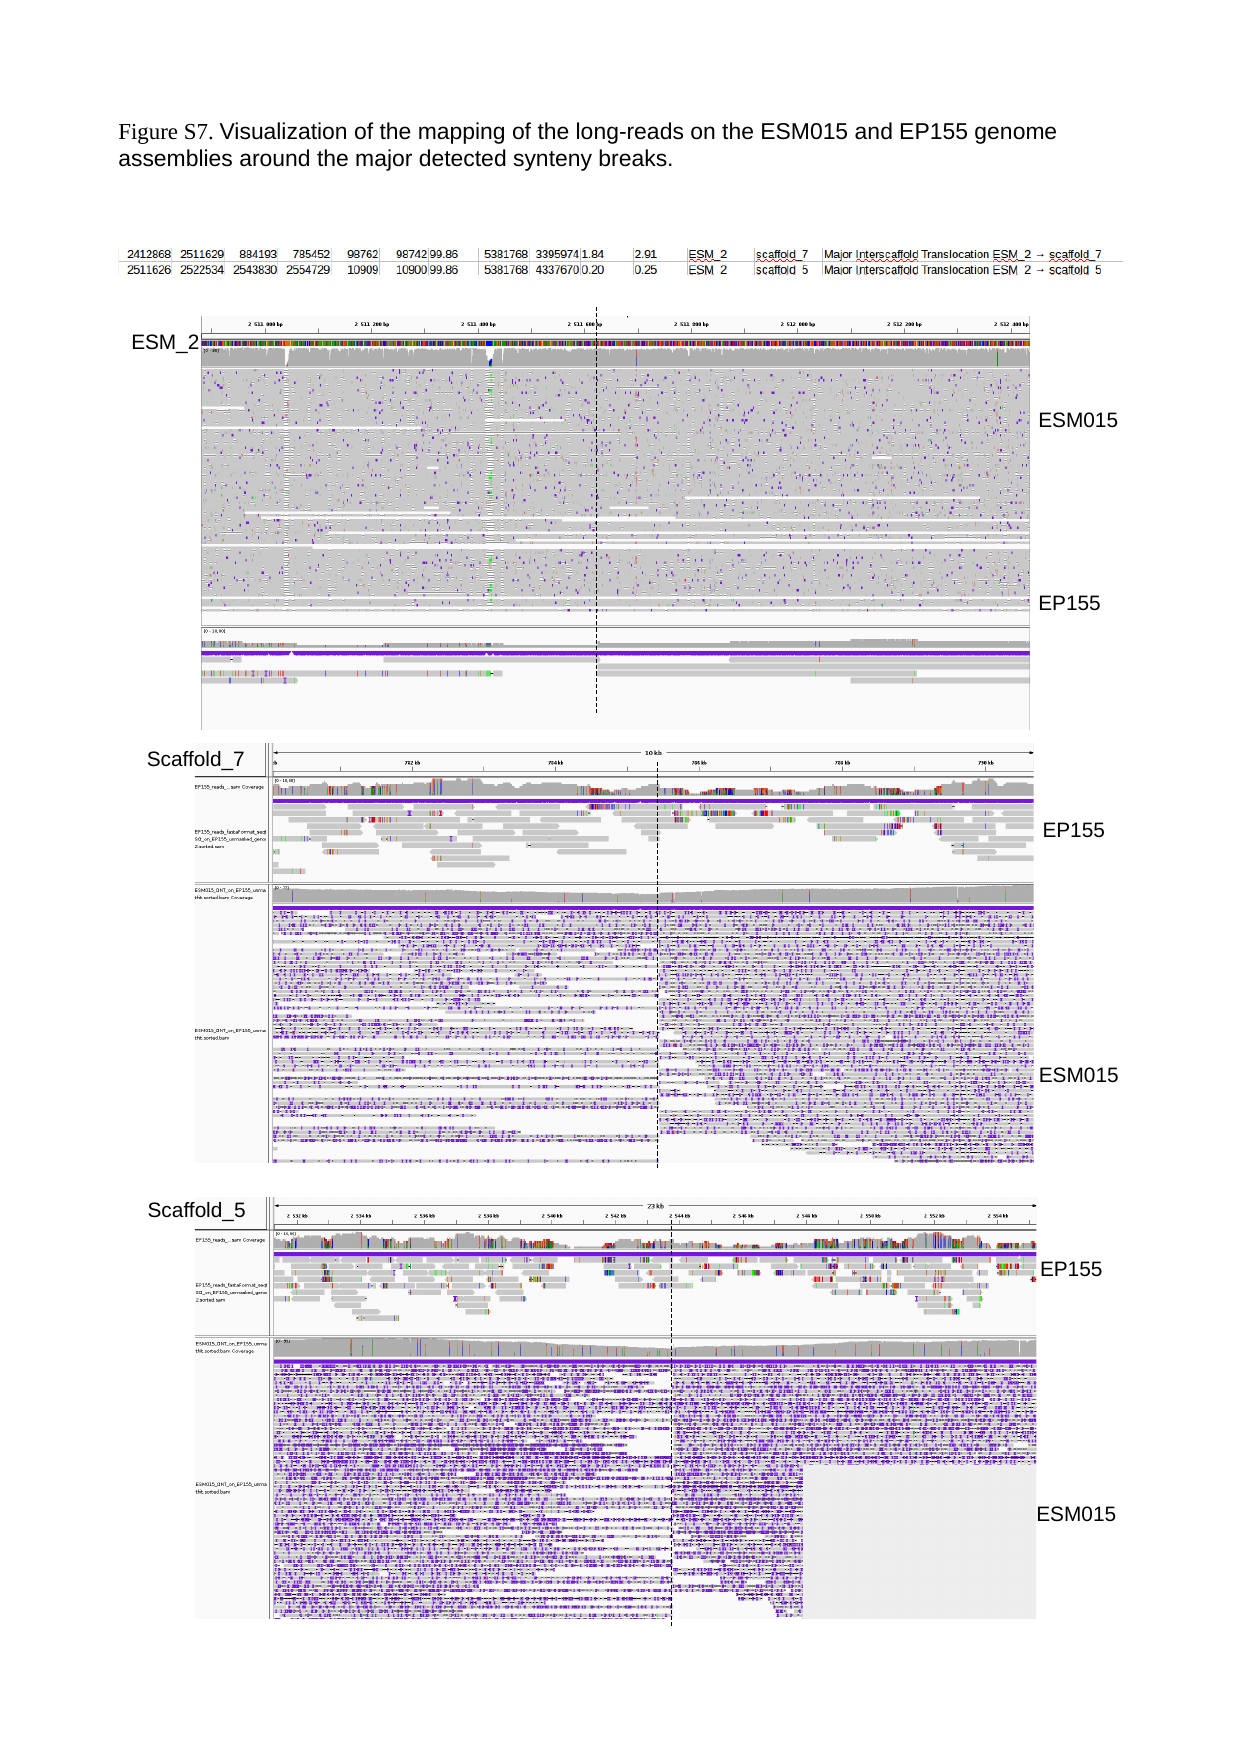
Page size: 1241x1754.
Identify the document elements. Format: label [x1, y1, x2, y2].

picture [194, 1197, 1037, 1619]
picture [196, 756, 202, 765]
picture [194, 743, 1034, 1163]
picture [118, 248, 1123, 275]
picture [201, 316, 1030, 730]
